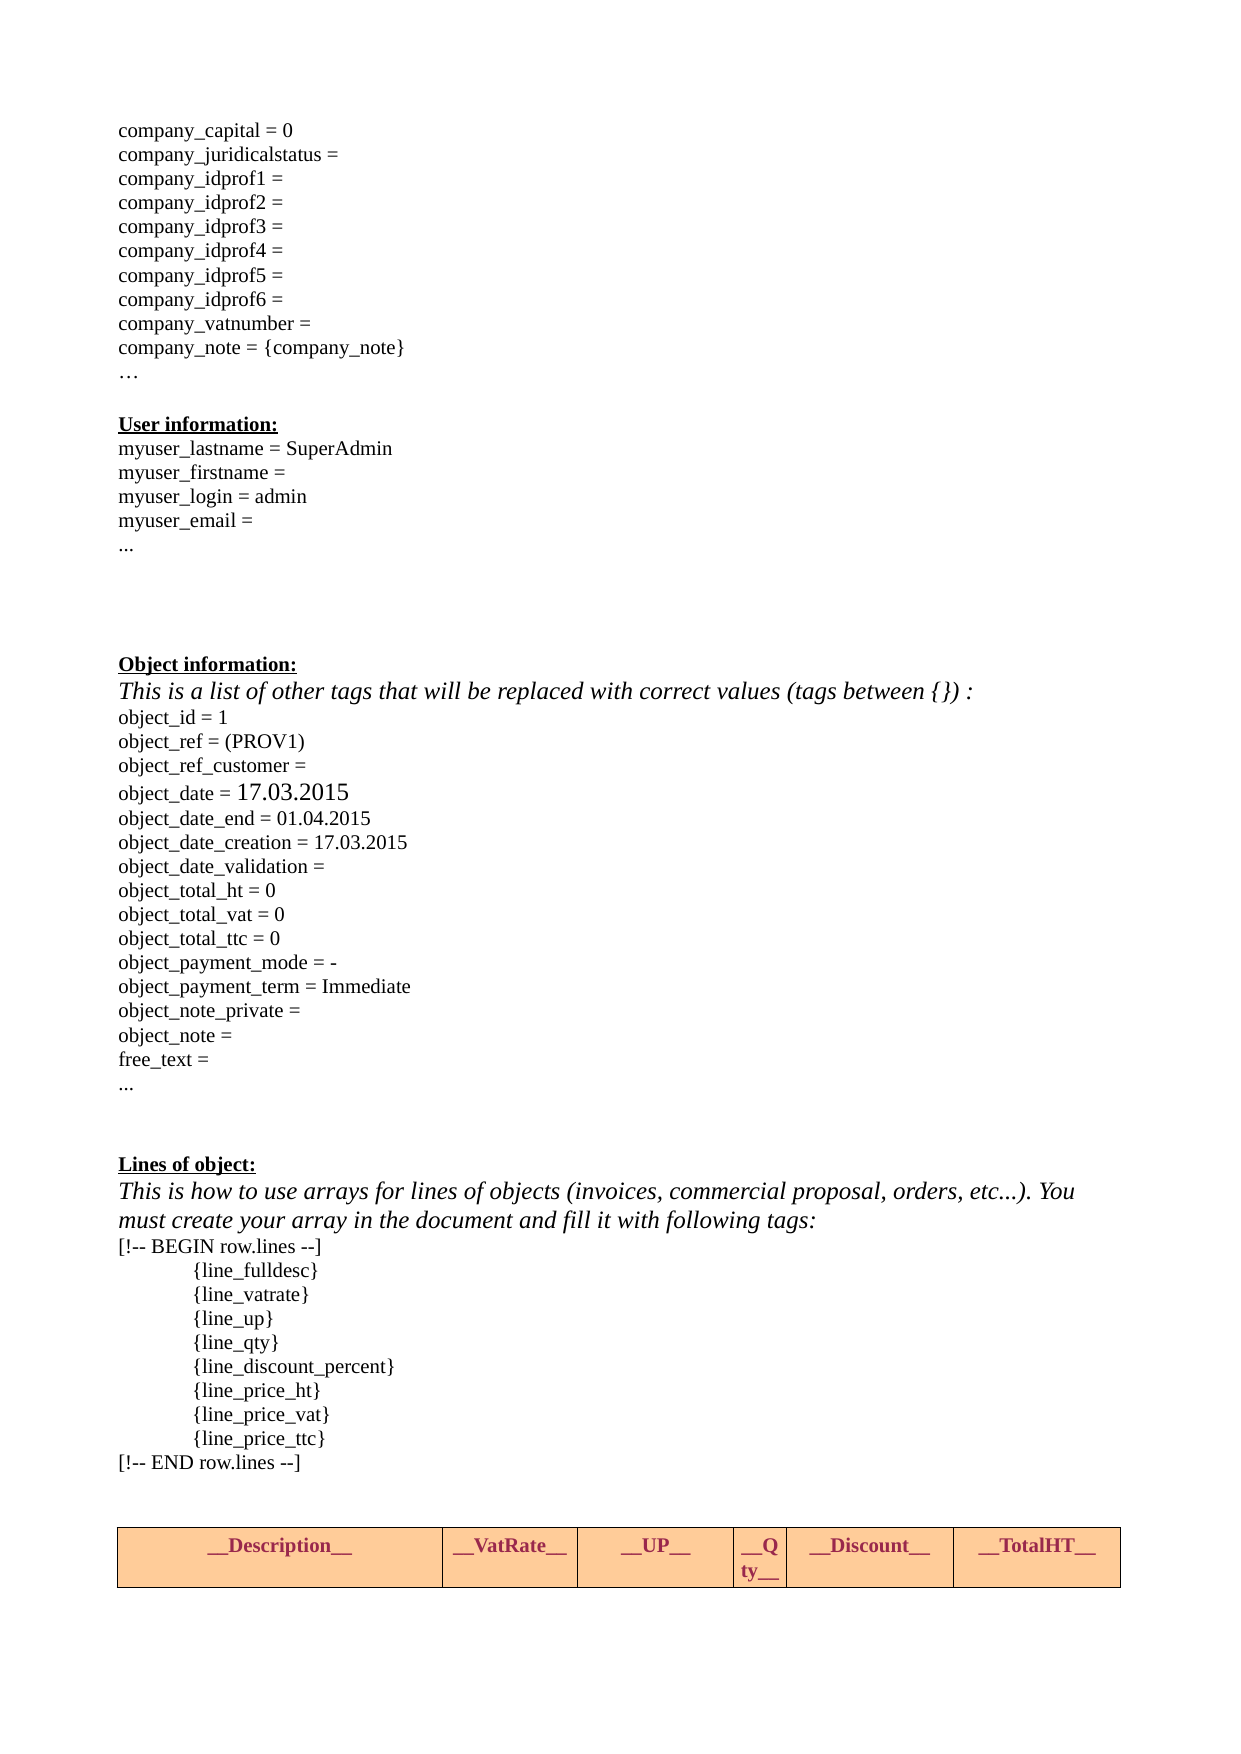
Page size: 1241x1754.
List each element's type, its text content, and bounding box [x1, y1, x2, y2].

text {line_qty} [118, 1330, 1122, 1354]
table_header __UP__ [578, 1528, 733, 1587]
table_header __Description__ [118, 1528, 442, 1587]
text {line_price_ttc} [118, 1426, 1122, 1450]
text company_idprof4 = [118, 238, 1122, 262]
text myuser_email = [118, 508, 1122, 532]
text object_total_ttc = 0 [118, 926, 1122, 950]
text myuser_login = admin [118, 484, 1122, 508]
text object_payment_mode = - [118, 950, 1122, 974]
text company_idprof6 = [118, 287, 1122, 311]
text company_idprof2 = [118, 190, 1122, 214]
text User information: [118, 412, 1122, 436]
text object_total_vat = 0 [118, 902, 1122, 926]
text company_note = {company_note} [118, 335, 1122, 359]
table_header __Discount__ [787, 1528, 953, 1587]
text company_capital = 0 [118, 118, 1122, 142]
text object_date_creation = 17.03.2015 [118, 830, 1122, 854]
text ... [118, 1071, 1122, 1095]
text Lines of object: [118, 1152, 1122, 1176]
text object_date_end = 01.04.2015 [118, 806, 1122, 830]
table_header __VatRate__ [443, 1528, 577, 1587]
text {line_price_vat} [118, 1402, 1122, 1426]
text {line_fulldesc} [118, 1258, 1122, 1282]
text company_vatnumber = [118, 311, 1122, 335]
text {line_vatrate} [118, 1282, 1122, 1306]
text myuser_firstname = [118, 460, 1122, 484]
text company_juridicalstatus = [118, 142, 1122, 166]
text [!-- END row.lines --] [118, 1450, 1122, 1474]
text object_ref = (PROV1) [118, 729, 1122, 753]
table_header __Qty__ [734, 1528, 786, 1587]
text object_date = 17.03.2015 [118, 777, 1122, 806]
text This is a list of other tags that will be replaced with correct values (tags between {}) : [118, 676, 1122, 705]
text This is how to use arrays for lines of objects (invoices, commercial proposal, orders, etc...). You must create your array in the document and fill it with following tags: [118, 1176, 1122, 1234]
text {line_discount_percent} [118, 1354, 1122, 1378]
text myuser_lastname = SuperAdmin [118, 436, 1122, 460]
text object_note_private = [118, 998, 1122, 1022]
text [!-- BEGIN row.lines --] [118, 1234, 1122, 1258]
text company_idprof1 = [118, 166, 1122, 190]
text {line_up} [118, 1306, 1122, 1330]
text … [118, 359, 1122, 383]
text ... [118, 532, 1122, 556]
text {line_price_ht} [118, 1378, 1122, 1402]
text free_text = [118, 1047, 1122, 1071]
text object_id = 1 [118, 705, 1122, 729]
text object_total_ht = 0 [118, 878, 1122, 902]
text Object information: [118, 652, 1122, 676]
text object_payment_term = Immediate [118, 974, 1122, 998]
text object_note = [118, 1022, 1122, 1047]
table_header __TotalHT__ [954, 1528, 1120, 1587]
text company_idprof3 = [118, 214, 1122, 238]
text company_idprof5 = [118, 262, 1122, 287]
text object_ref_customer = [118, 753, 1122, 777]
text object_date_validation = [118, 854, 1122, 878]
